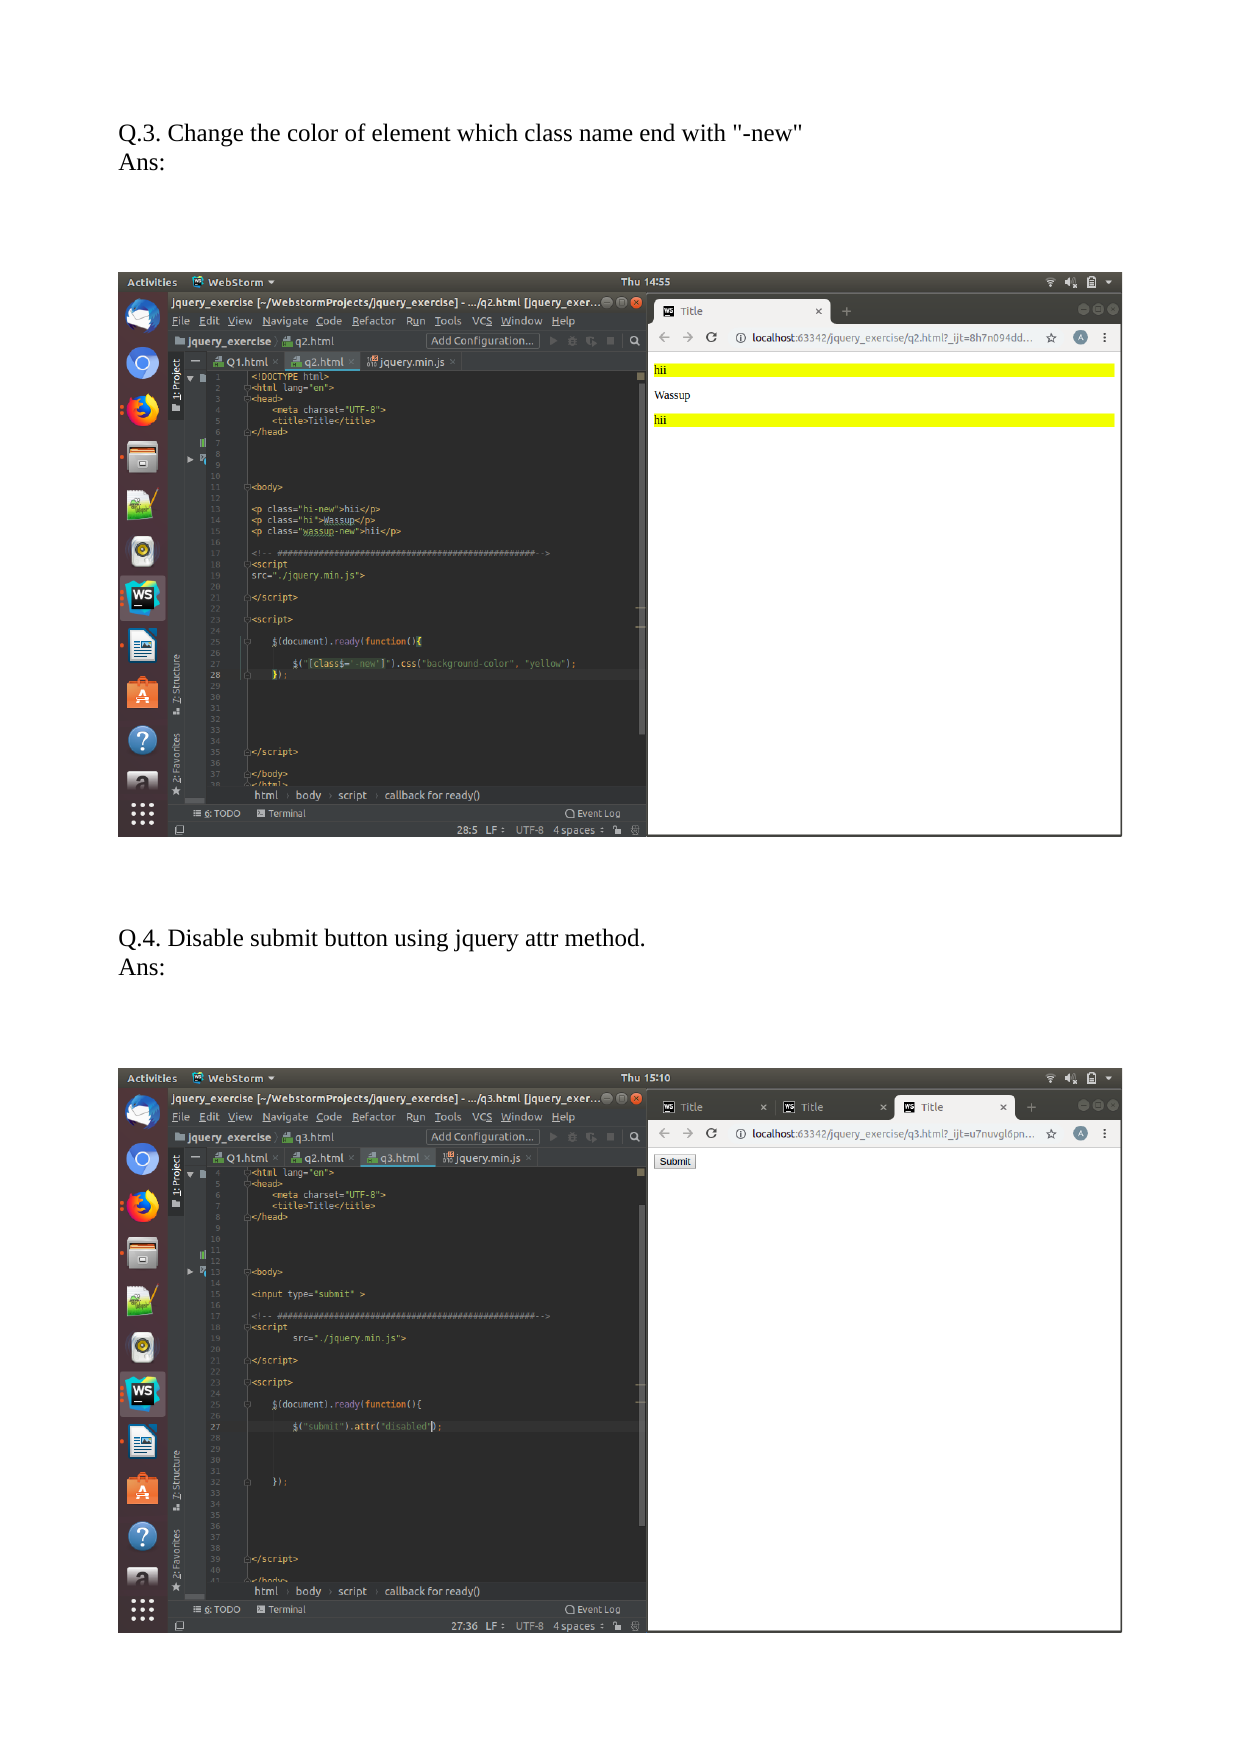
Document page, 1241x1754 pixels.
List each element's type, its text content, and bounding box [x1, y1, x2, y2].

text Q.4. Disable submit button using jquery attr method. [118, 923, 1122, 952]
text Ans: [118, 952, 1122, 981]
picture [118, 1068, 1123, 1633]
text Ans: [118, 147, 1122, 176]
picture [118, 272, 1123, 837]
text Q.3. Change the color of element which class name end with "-new" [118, 118, 1122, 147]
